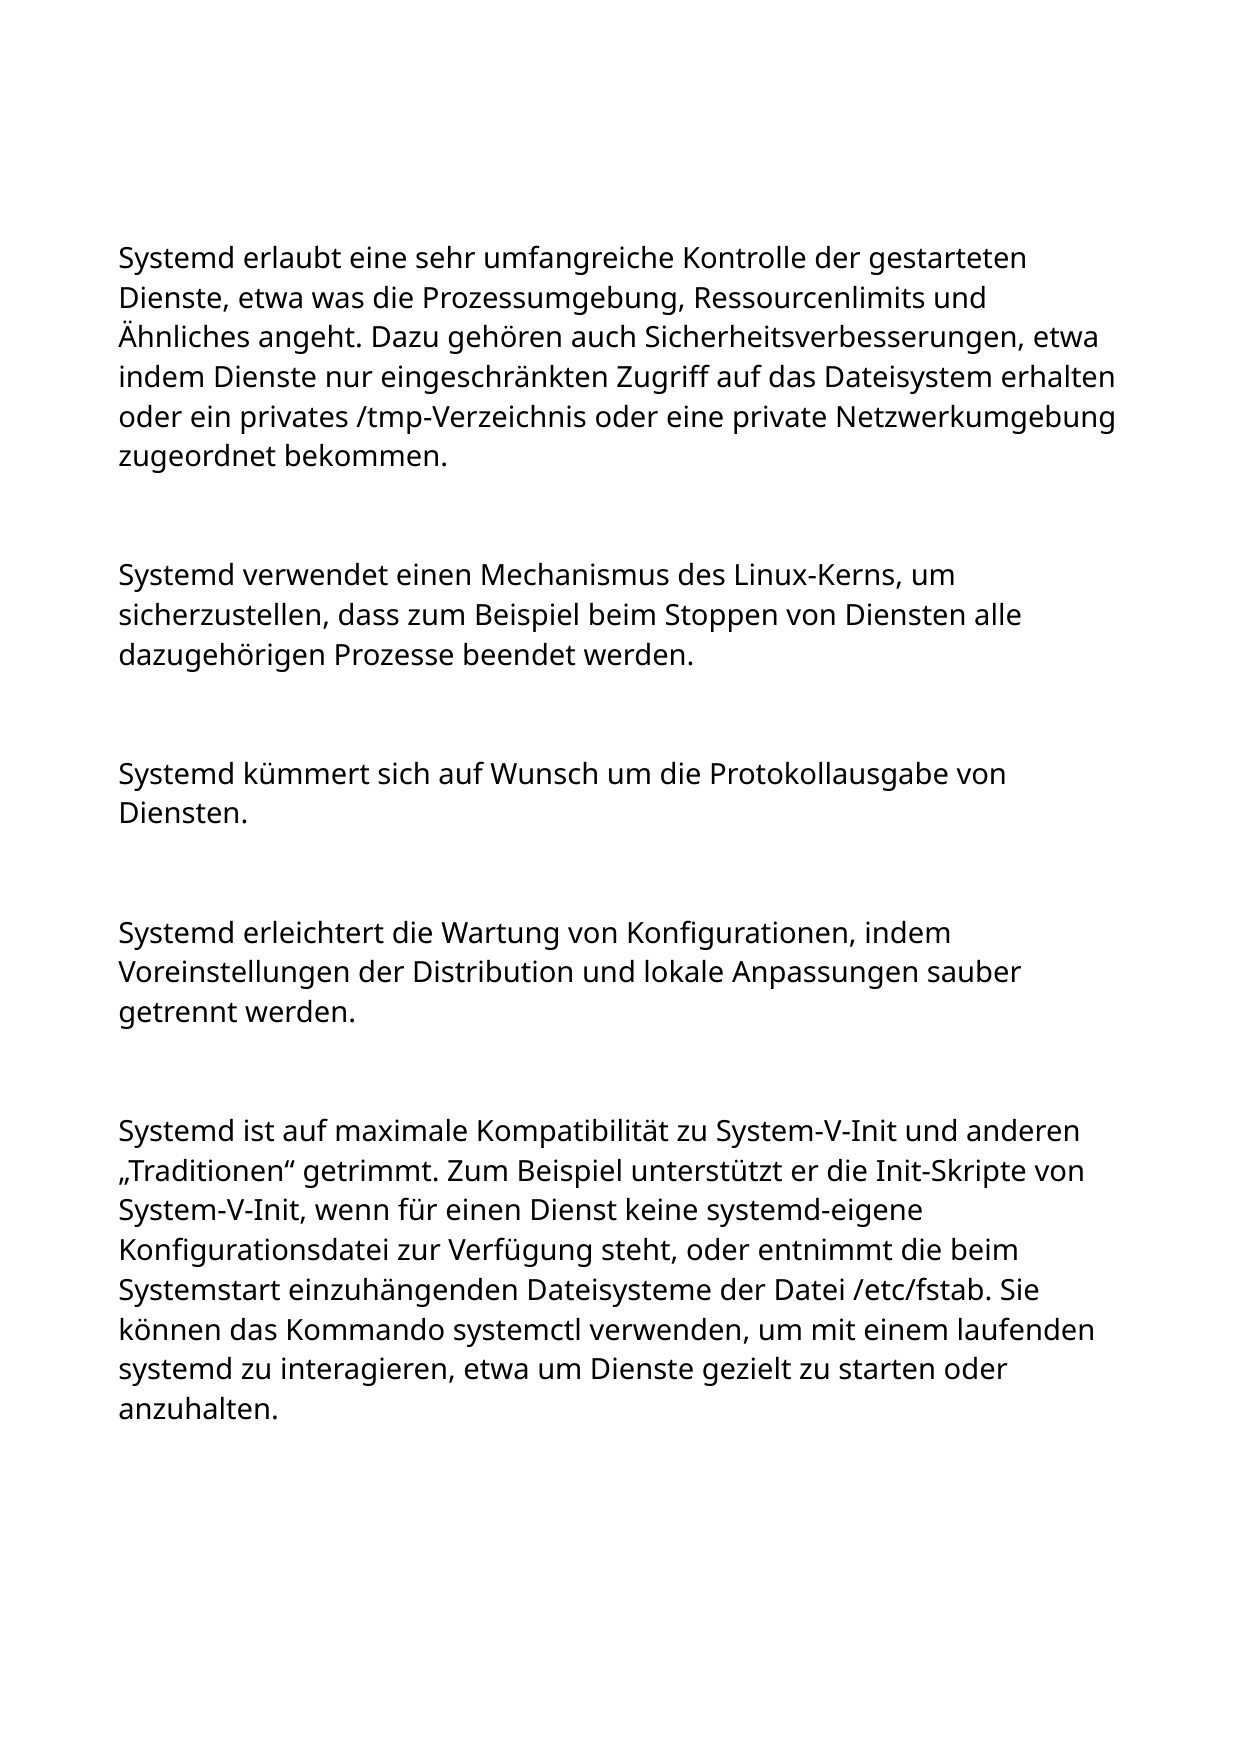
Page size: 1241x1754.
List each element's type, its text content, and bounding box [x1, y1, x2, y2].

text Systemd erlaubt eine sehr umfangreiche Kontrolle der gestarteten Dienste, etwa was die Prozessumgebung, Ressourcenlimits und Ähnliches angeht. Dazu gehören auch Sicherheitsverbesserungen, etwa indem Dienste nur eingeschränkten Zugriff auf das Dateisystem erhalten oder ein privates /tmp-Verzeichnis oder eine private Netzwerkumgebung zugeordnet bekommen. Systemd verwendet einen Mechanismus des Linux-Kerns, um sicherzustellen, dass zum Beispiel beim Stoppen von Diensten alle dazugehörigen Prozesse beendet werden. Systemd kümmert sich auf Wunsch um die Protokollausgabe von Diensten. Systemd erleichtert die Wartung von Konfigurationen, indem Voreinstellungen der Distribution und lokale Anpassungen sauber getrennt werden. Systemd ist auf maximale Kompatibilität zu System-V-Init und anderen „Traditionen“ getrimmt. Zum Beispiel unterstützt er die Init-Skripte von System-V-Init, wenn für einen Dienst keine systemd-eigene Konfigurationsdatei zur Verfügung steht, oder entnimmt die beim Systemstart einzuhängenden Dateisysteme der Datei /etc/fstab. Sie können das Kommando systemctl verwenden, um mit einem laufenden systemd zu interagieren, etwa um Dienste gezielt zu starten oder anzuhalten. [118, 118, 1122, 1428]
